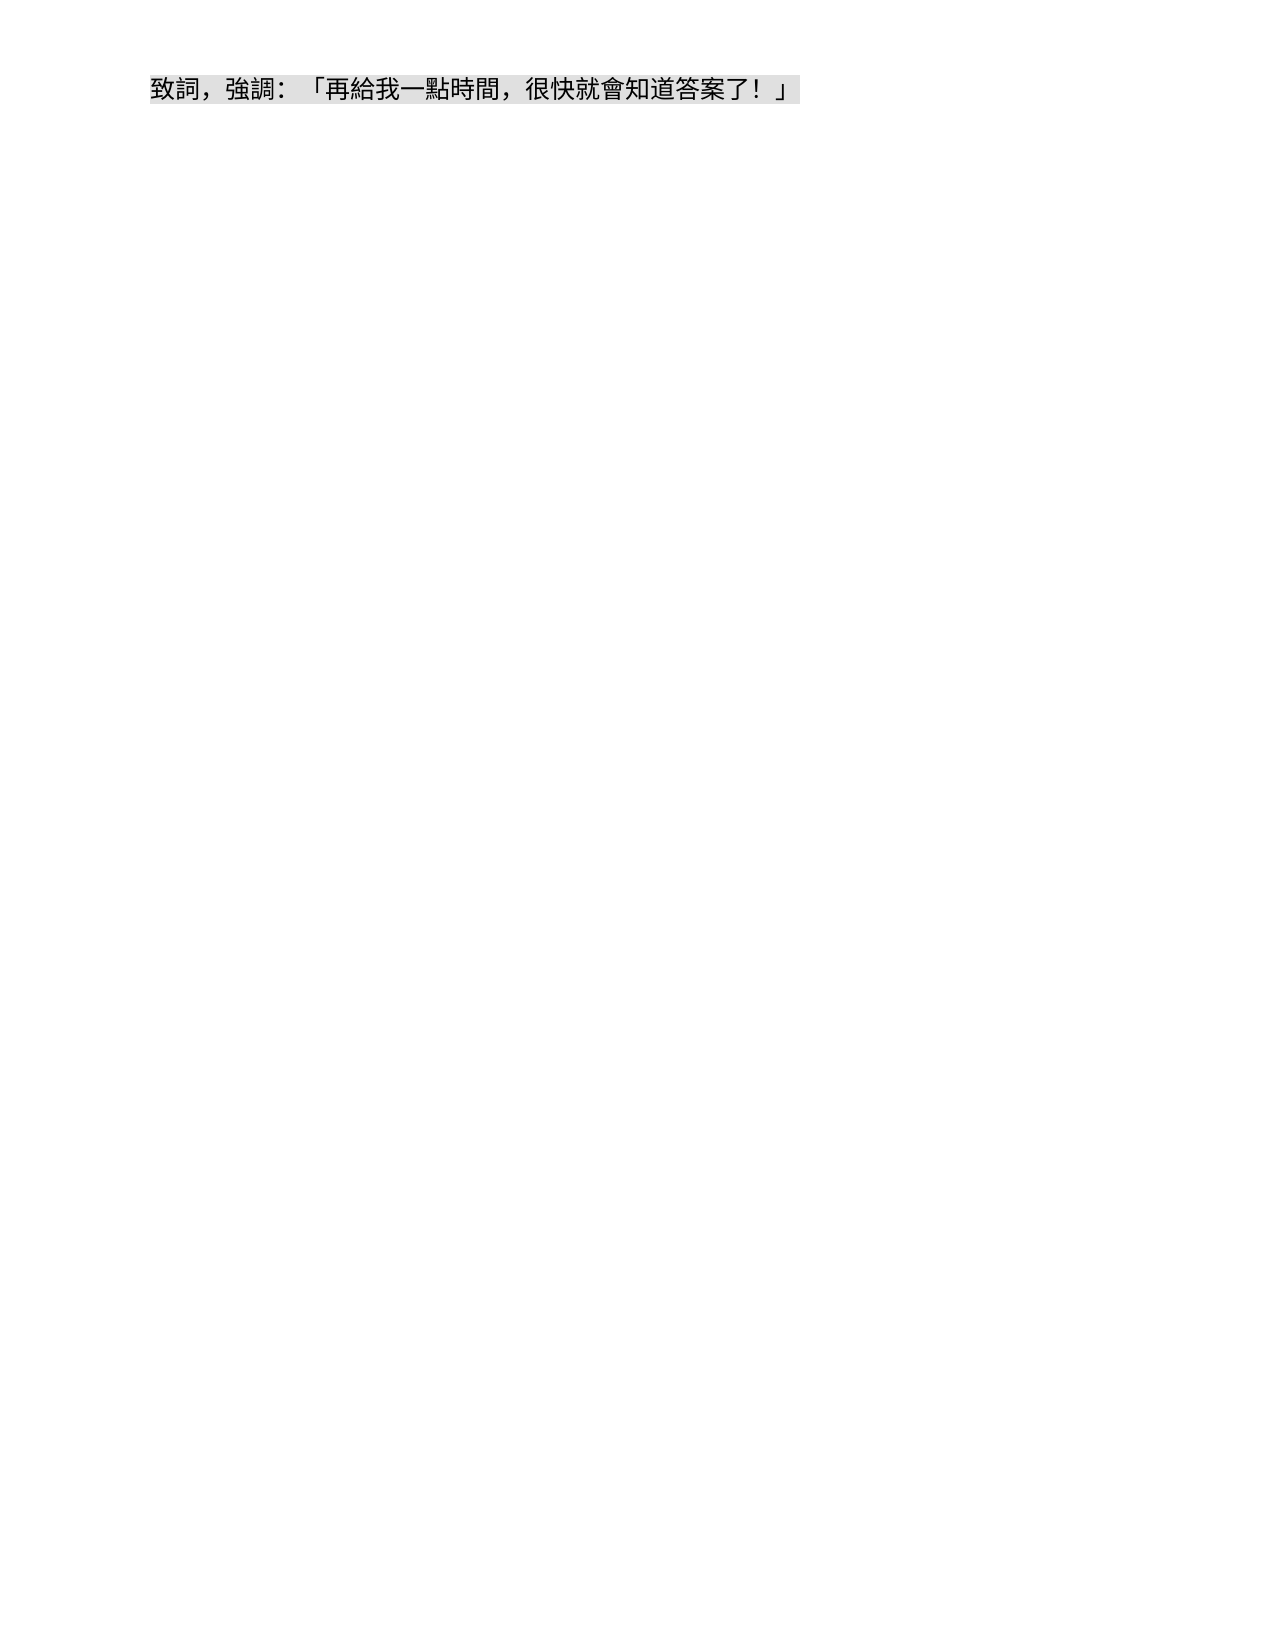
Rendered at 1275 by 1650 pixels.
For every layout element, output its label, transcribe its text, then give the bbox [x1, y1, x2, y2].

text 卡韓政變(27)：人心厭惡不義 陳真2019. 04. 27. 已經二十幾年不曾走進選舉場合，但我今天特地帶了小韓粉搭捷運去鳳山參加活動。這不是選舉場子。這活動挺特別，前所未見，因為它純粹是由幾位民眾所發起，其中一位是在六合夜市賣杏仁茶，大家叫他杏仁哥。我前天晚上十點多下班，返家之前，還特地跑去跟他買了一杯杏仁茶當晚餐。 我曾見過無數造勢活動，全是由候選人積極動員，倒是從沒聽過由民眾發起活動來勸進某人參選。 今晚，韓國瑜就在隔一條街處參加另一個官方活動，據現場的人說，韓準備離去時座車被群眾包圍，人潮擋住去路，硬把他給請上台講話。 回家的路上，以及在捷運車廂裏，我看到一些人紅著眼眶，顯然剛哭過。我還注意到一些人，他們彼此之間看起來應該不認識，但因為同是韓粉，互相很快就聊起天來，聊著聊著，有些人的聲音就哽咽了。 途中我們還遇到一對中年夫妻，不懂得怎麼買票搭捷運，向我求助。我這才知道他們是從嘉義趕來。另外還遇到一些從台南來的，以及幾位從台北下來的年輕人。 我聽到一個口號挺有趣，叫做 "有韓必投，友韓順投 (對韓友善者順便投)，無韓去郊遊 (不投票，去郊遊了)。然而，韓流確實消退了，但我希望它僅僅只是暫時退潮。現場人並不多，我不相信有兩三萬群眾。依我的經驗估計，頂多三千。當然，人潮來來去去，參與者也許數以萬計，但現場群眾大約僅維持兩、三千。韓流理應是這個數字的十倍才對。 國民黨這群所謂大老們，平常遇事像縮頭烏龜；遇上民進黨，更是窩囊得像龜孫子似的。現在韓國瑜打出一片天，他們卻拼命出來搶，出來擋。或搶或擋都無所謂，畢竟是每個人的自由。重點是，這些混蛋卻不是憑真本事，而是放狗咬人搞抹黑，搞暗算，虛構各種謠言與施放耳語傷人名節，甚至結合民進黨及柯文哲等人，全面性、系統性就像接力賽似地，一波接一波鬥臭韓國瑜，企圖消滅韓流。 國民黨這群混蛋個個精於算計，但他們難道真不明白，倘若真的消滅了韓流，他們也撈不到任何好處，甚至國民黨整個崩盤都有可能。這些老謀深算的政、商精算師其實少算了一樣東西，那就是人心對於不義的厭惡。為惡者往往能圖謀一時，佔得一時便宜，但很難長久。政治極端醜陋，但人心基本上還是向著善。看著各方勢力聯手用各種下三濫手段抹黑這樣一個清清白白捨己利他的韓國瑜，我就算是一個與台灣或兩岸無關的局外人，心裏怕也能生出恨來，因為實在太卑鄙。 ================== 韓國瑜突現身挺韓會！哽咽：再給我一點時間 東森新聞 2019年4月27日 高雄市長韓國瑜原本預定今（27）晚參加完重機大會師致詞後，就要離開鳳山，但鄰近的「挺韓選總統」大會群眾，卻擋住市長的座車，韓國瑜就這樣在民眾簇擁下現身，並上台致詞，強調：「再給我一點時間，很快就會知道答案了！」 [150, 75, 1125, 104]
